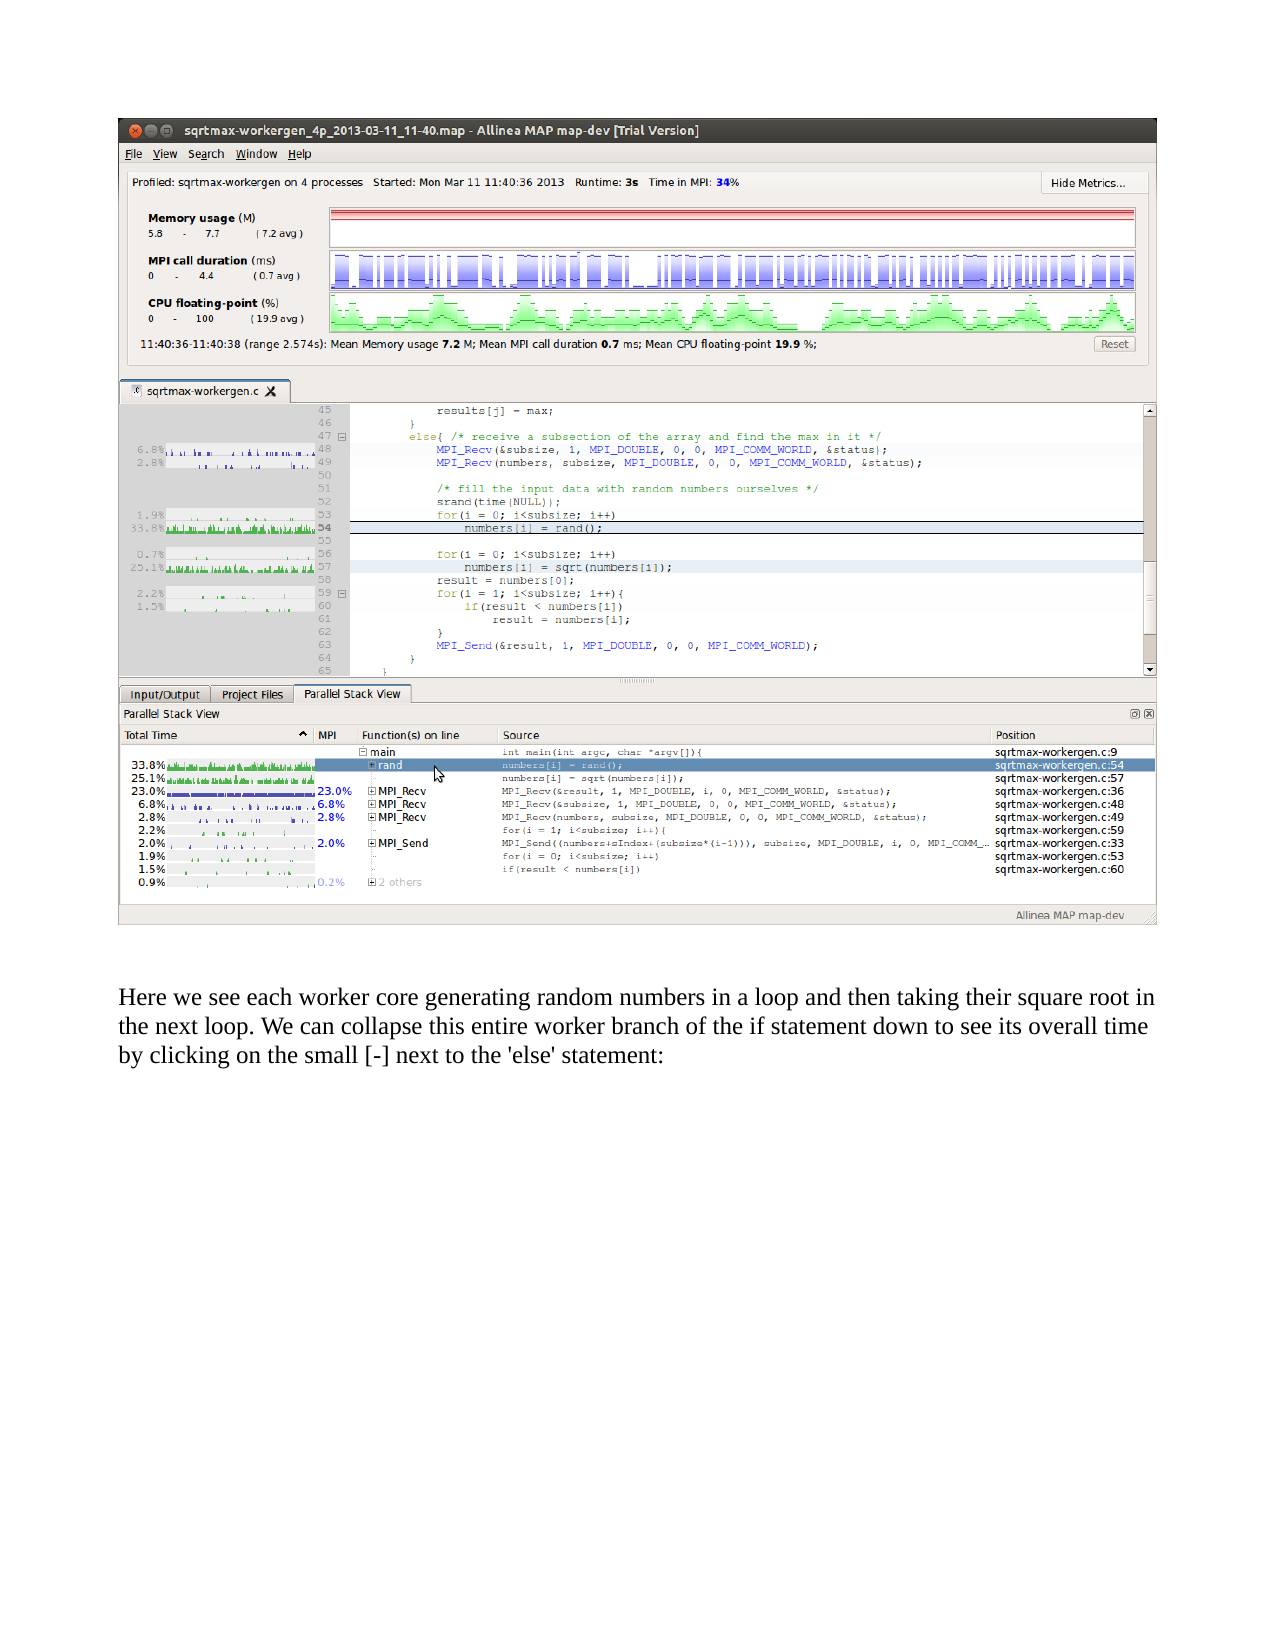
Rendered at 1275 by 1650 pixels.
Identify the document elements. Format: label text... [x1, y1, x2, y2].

text Here we see each worker core generating random numbers in a loop and then taking their square root in the next loop. We can collapse this entire worker branch of the if statement down to see its overall time by clicking on the small [-] next to the 'else' statement: [118, 982, 1157, 1068]
picture [118, 118, 1157, 925]
